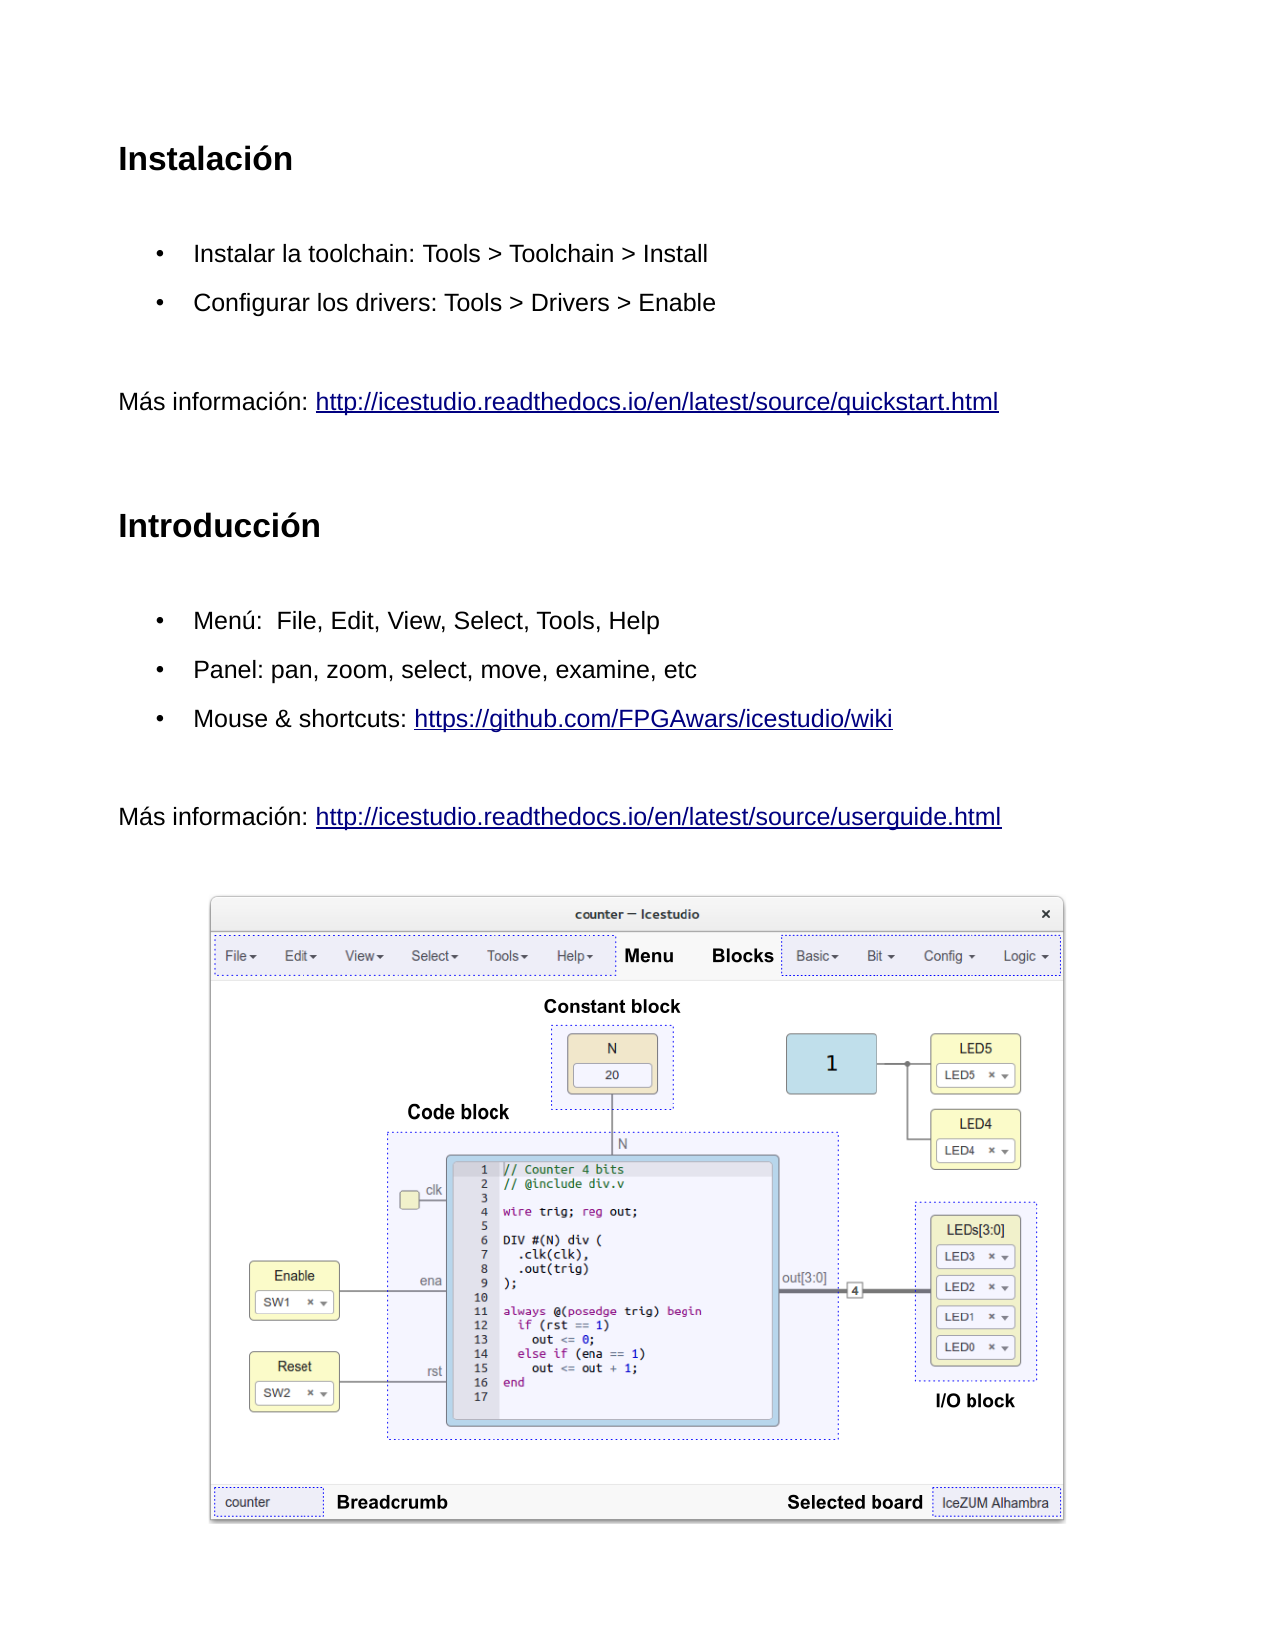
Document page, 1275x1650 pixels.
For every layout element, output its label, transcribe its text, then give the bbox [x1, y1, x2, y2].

text Más información: http://icestudio.readthedocs.io/en/latest/source/quickstart.html [118, 387, 1157, 415]
picture [208, 894, 1067, 1524]
list Configurar los drivers: Tools > Drivers > Enable [156, 288, 1157, 317]
list Menú: File, Edit, View, Select, Tools, Help [156, 606, 1157, 634]
text Más información: http://icestudio.readthedocs.io/en/latest/source/userguide.html [118, 802, 1157, 831]
subtitle Introducción [118, 506, 1157, 544]
list Mouse & shortcuts: https://github.com/FPGAwars/icestudio/wiki [156, 704, 1157, 733]
subtitle Instalación [118, 139, 1157, 178]
list Instalar la toolchain: Tools > Toolchain > Install [156, 239, 1157, 268]
list Panel: pan, zoom, select, move, examine, etc [156, 655, 1157, 684]
